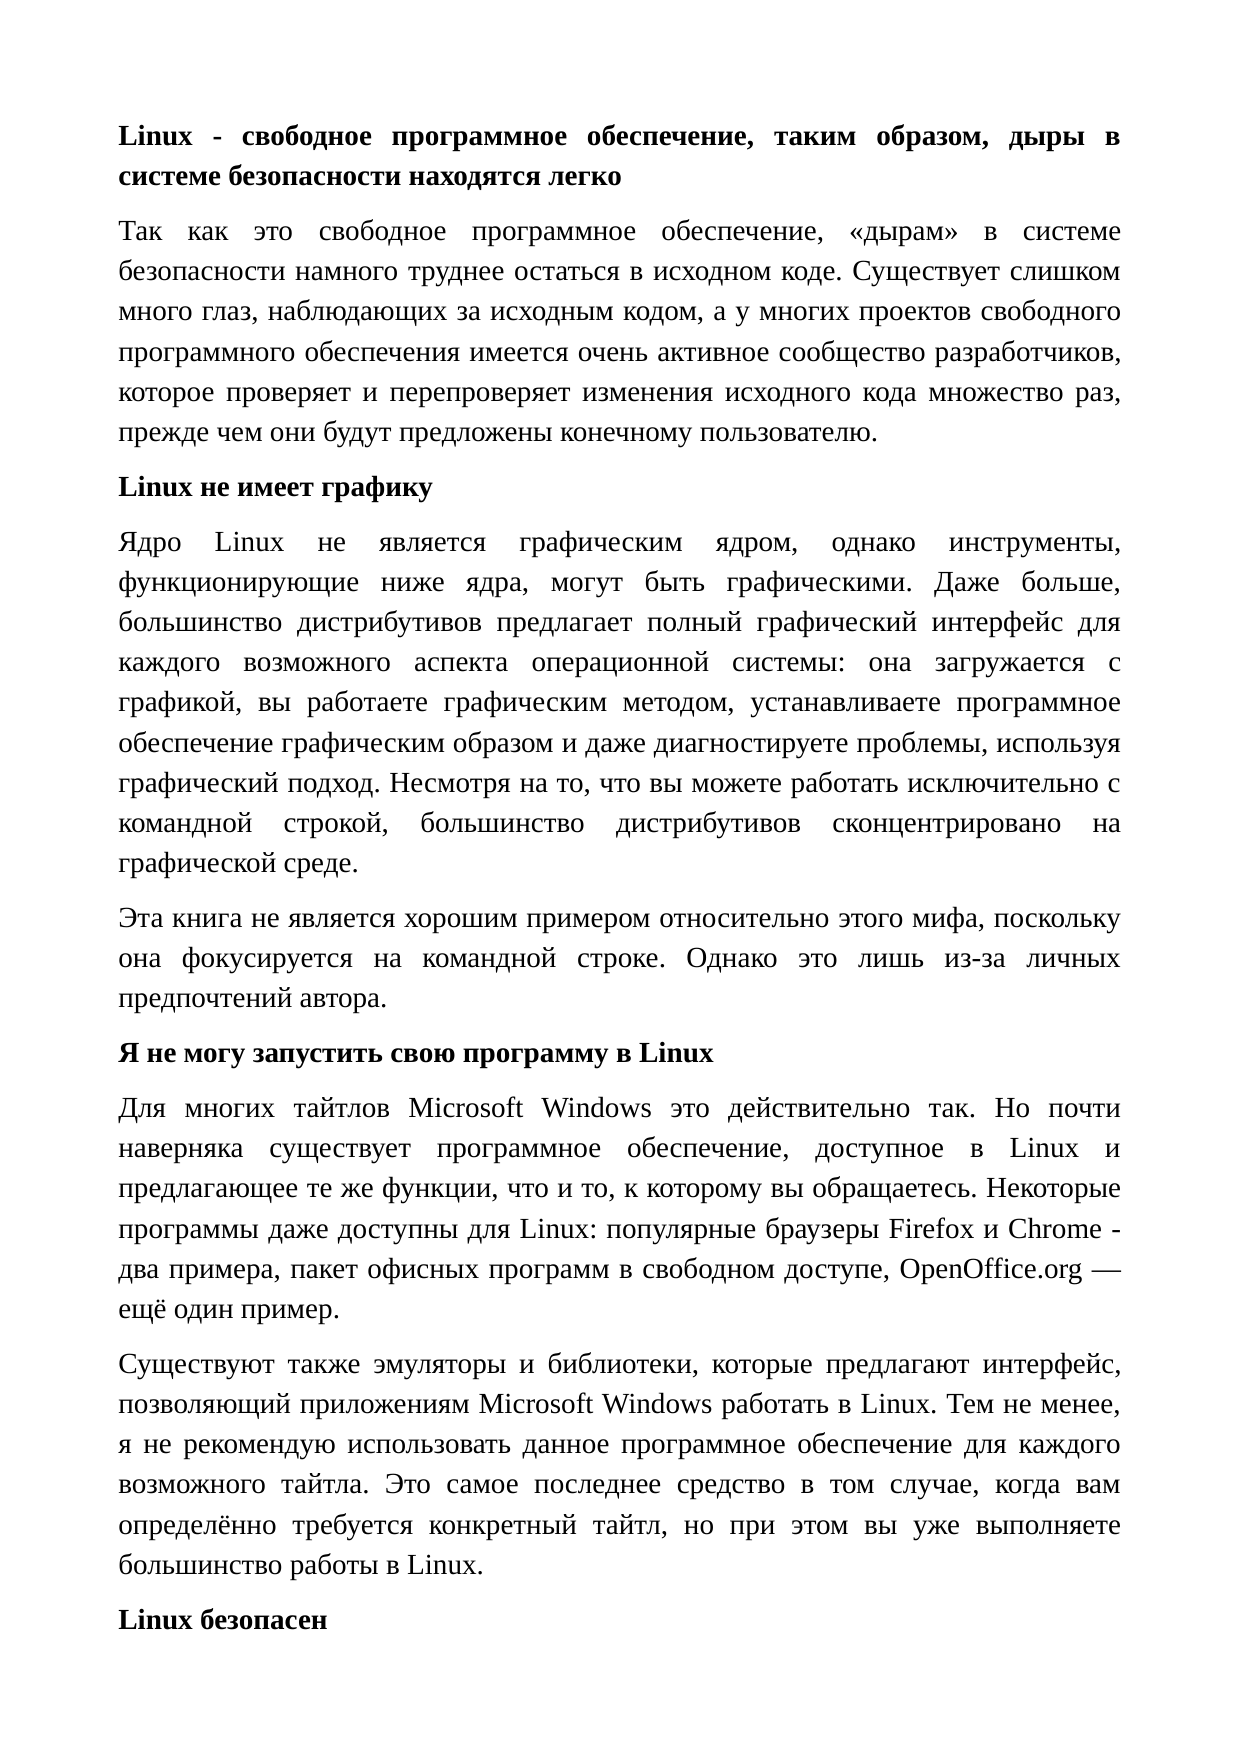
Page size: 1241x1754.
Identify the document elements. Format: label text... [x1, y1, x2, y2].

text Для многих тайтлов Microsoft Windows это действительно так. Но почти наверняка существует программное обеспечение, доступное в Linux и предлагающее те же функции, что и то, к которому вы обращаетесь. Некоторые программы даже доступны для Linux: популярные браузеры Firefox и Chrome - два примера, пакет офисных программ в свободном доступе, OpenOffice.org — ещё один пример. [118, 1090, 1122, 1325]
text Эта книга не является хорошим примером относительно этого мифа, поскольку она фокусируется на командной строке. Однако это лишь из-за личных предпочтений автора. [118, 900, 1122, 1014]
text Я не могу запустить свою программу в Linux [118, 1035, 1122, 1069]
text Существуют также эмуляторы и библиотеки, которые предлагают интерфейс, позволяющий приложениям Microsoft Windows работать в Linux. Тем не менее, я не рекомендую использовать данное программное обеспечение для каждого возможного тайтла. Это самое последнее средство в том случае, когда вам определённо требуется конкретный тайтл, но при этом вы уже выполняете большинство работы в Linux. [118, 1346, 1122, 1581]
text Linux - свободное программное обеспечение, таким образом, дыры в системе безопасности находятся легко [118, 118, 1122, 192]
text Ядро Linux не является графическим ядром, однако инструменты, функционирующие ниже ядра, могут быть графическими. Даже больше, большинство дистрибутивов предлагает полный графический интерфейс для каждого возможного аспекта операционной системы: она загружается с графикой, вы работаете графическим методом, устанавливаете программное обеспечение графическим образом и даже диагностируете проблемы, используя графический подход. Несмотря на то, что вы можете работать исключительно с командной строкой, большинство дистрибутивов сконцентрировано на графической среде. [118, 524, 1122, 879]
text Так как это свободное программное обеспечение, «дырам» в системе безопасности намного труднее остаться в исходном коде. Существует слишком много глаз, наблюдающих за исходным кодом, а у многих проектов свободного программного обеспечения имеется очень активное сообщество разработчиков, которое проверяет и перепроверяет изменения исходного кода множество раз, прежде чем они будут предложены конечному пользователю. [118, 213, 1122, 448]
text Linux не имеет графику [118, 469, 1122, 502]
text Linux безопасен [118, 1602, 1122, 1635]
